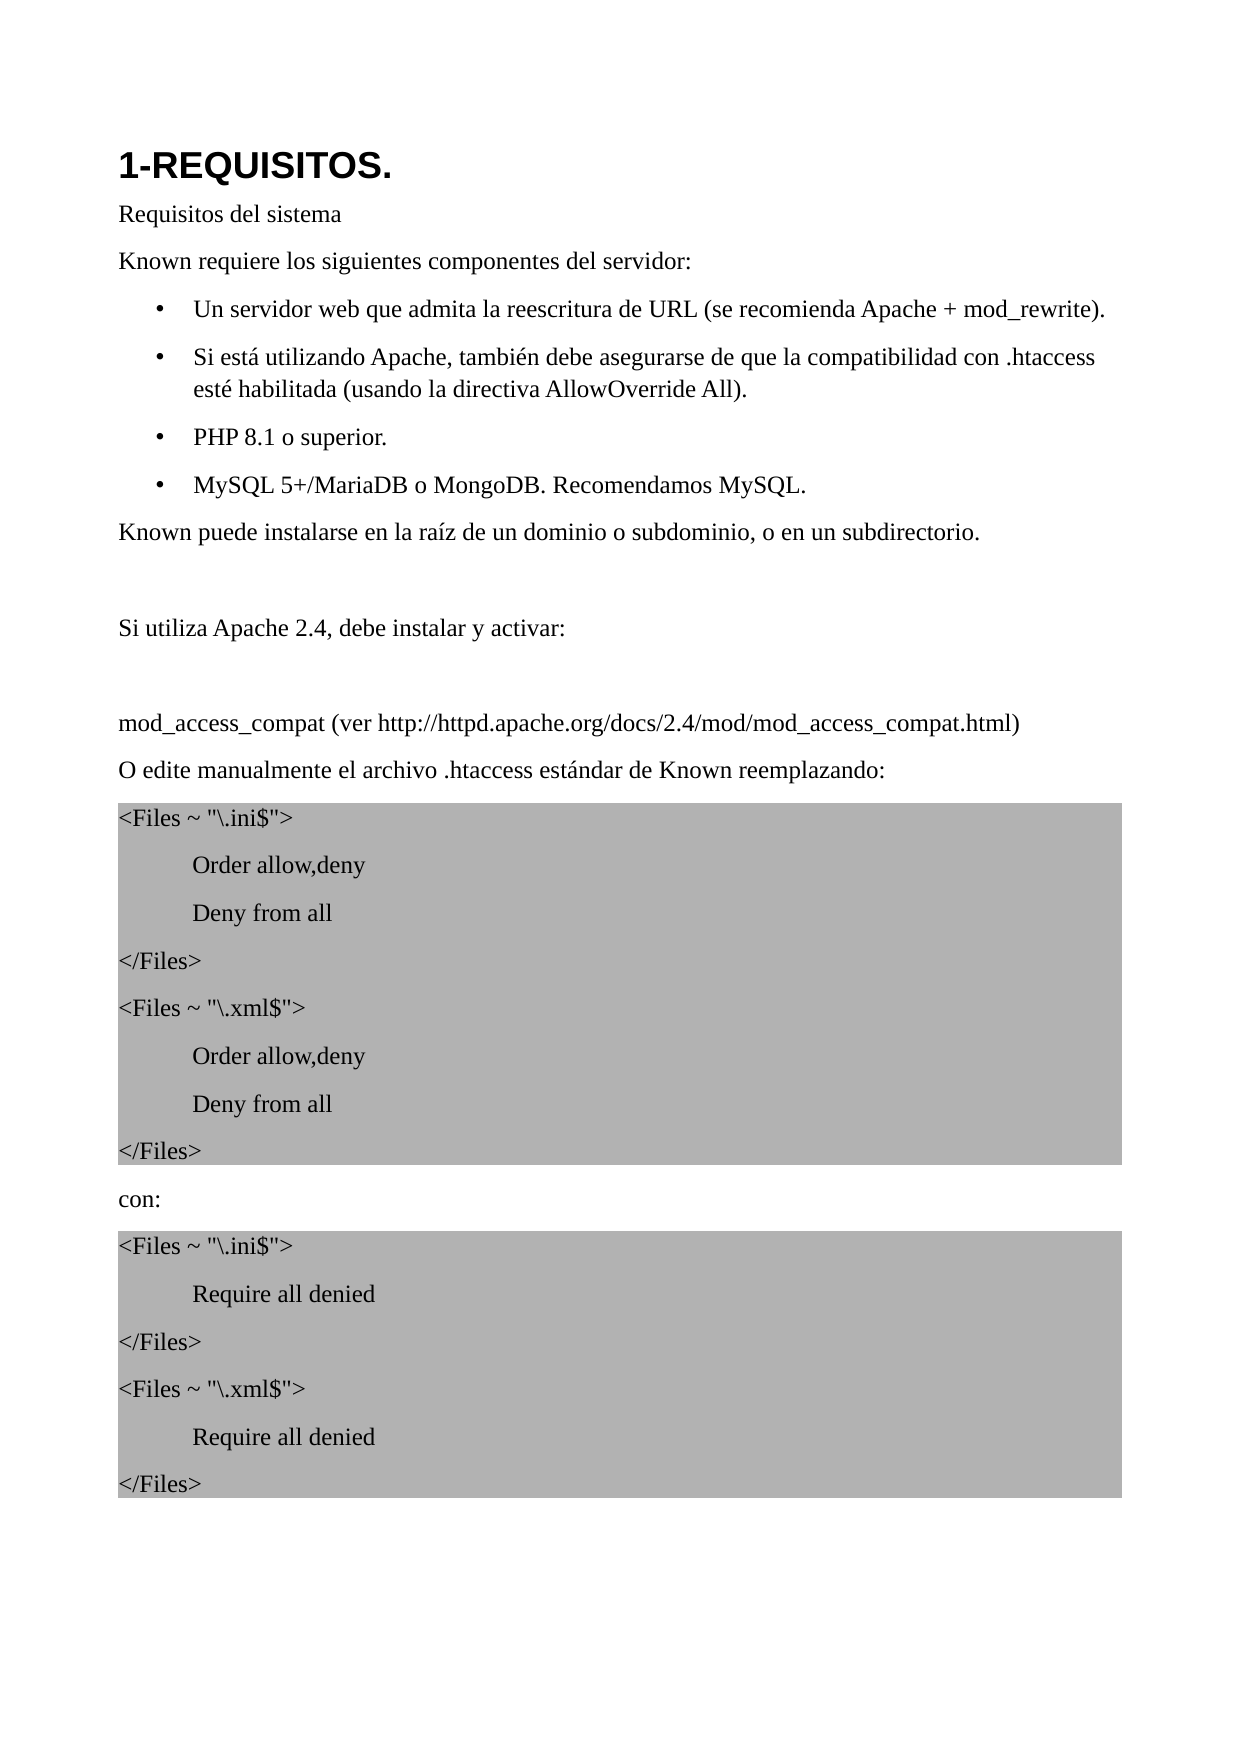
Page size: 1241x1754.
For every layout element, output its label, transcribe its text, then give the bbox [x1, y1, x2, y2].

text </Files> [118, 1327, 1122, 1355]
text </Files> [118, 946, 1122, 974]
text <Files ~ "\.xml$"> [118, 993, 1122, 1022]
text Deny from all [118, 898, 1122, 927]
list Un servidor web que admita la reescritura de URL (se recomienda Apache + mod_rewrite). [156, 294, 1122, 323]
text O edite manualmente el archivo .htaccess estándar de Known reemplazando: [118, 755, 1122, 784]
text </Files> [118, 1469, 1122, 1498]
list PHP 8.1 o superior. [156, 422, 1122, 451]
list MySQL 5+/MariaDB o MongoDB. Recomendamos MySQL. [156, 470, 1122, 498]
text con: [118, 1184, 1122, 1213]
text Requisitos del sistema [118, 199, 1122, 227]
text Require all denied [118, 1422, 1122, 1451]
text Known requiere los siguientes componentes del servidor: [118, 246, 1122, 275]
list Si está utilizando Apache, también debe asegurarse de que la compatibilidad con .htaccess esté habilitada (usando la directiva AllowOverride All). [156, 342, 1122, 403]
text Deny from all [118, 1089, 1122, 1117]
text mod_access_compat (ver http://httpd.apache.org/docs/2.4/mod/mod_access_compat.html) [118, 708, 1122, 737]
text Si utiliza Apache 2.4, debe instalar y activar: [118, 613, 1122, 641]
text Known puede instalarse en la raíz de un dominio o subdominio, o en un subdirectorio. [118, 517, 1122, 546]
text <Files ~ "\.xml$"> [118, 1374, 1122, 1403]
text <Files ~ "\.ini$"> [118, 1231, 1122, 1260]
text Order allow,deny [118, 1041, 1122, 1070]
text <Files ~ "\.ini$"> [118, 803, 1122, 832]
text Order allow,deny [118, 851, 1122, 879]
text </Files> [118, 1136, 1122, 1165]
subtitle 1-REQUISITOS. [118, 143, 1122, 186]
text Require all denied [118, 1279, 1122, 1308]
